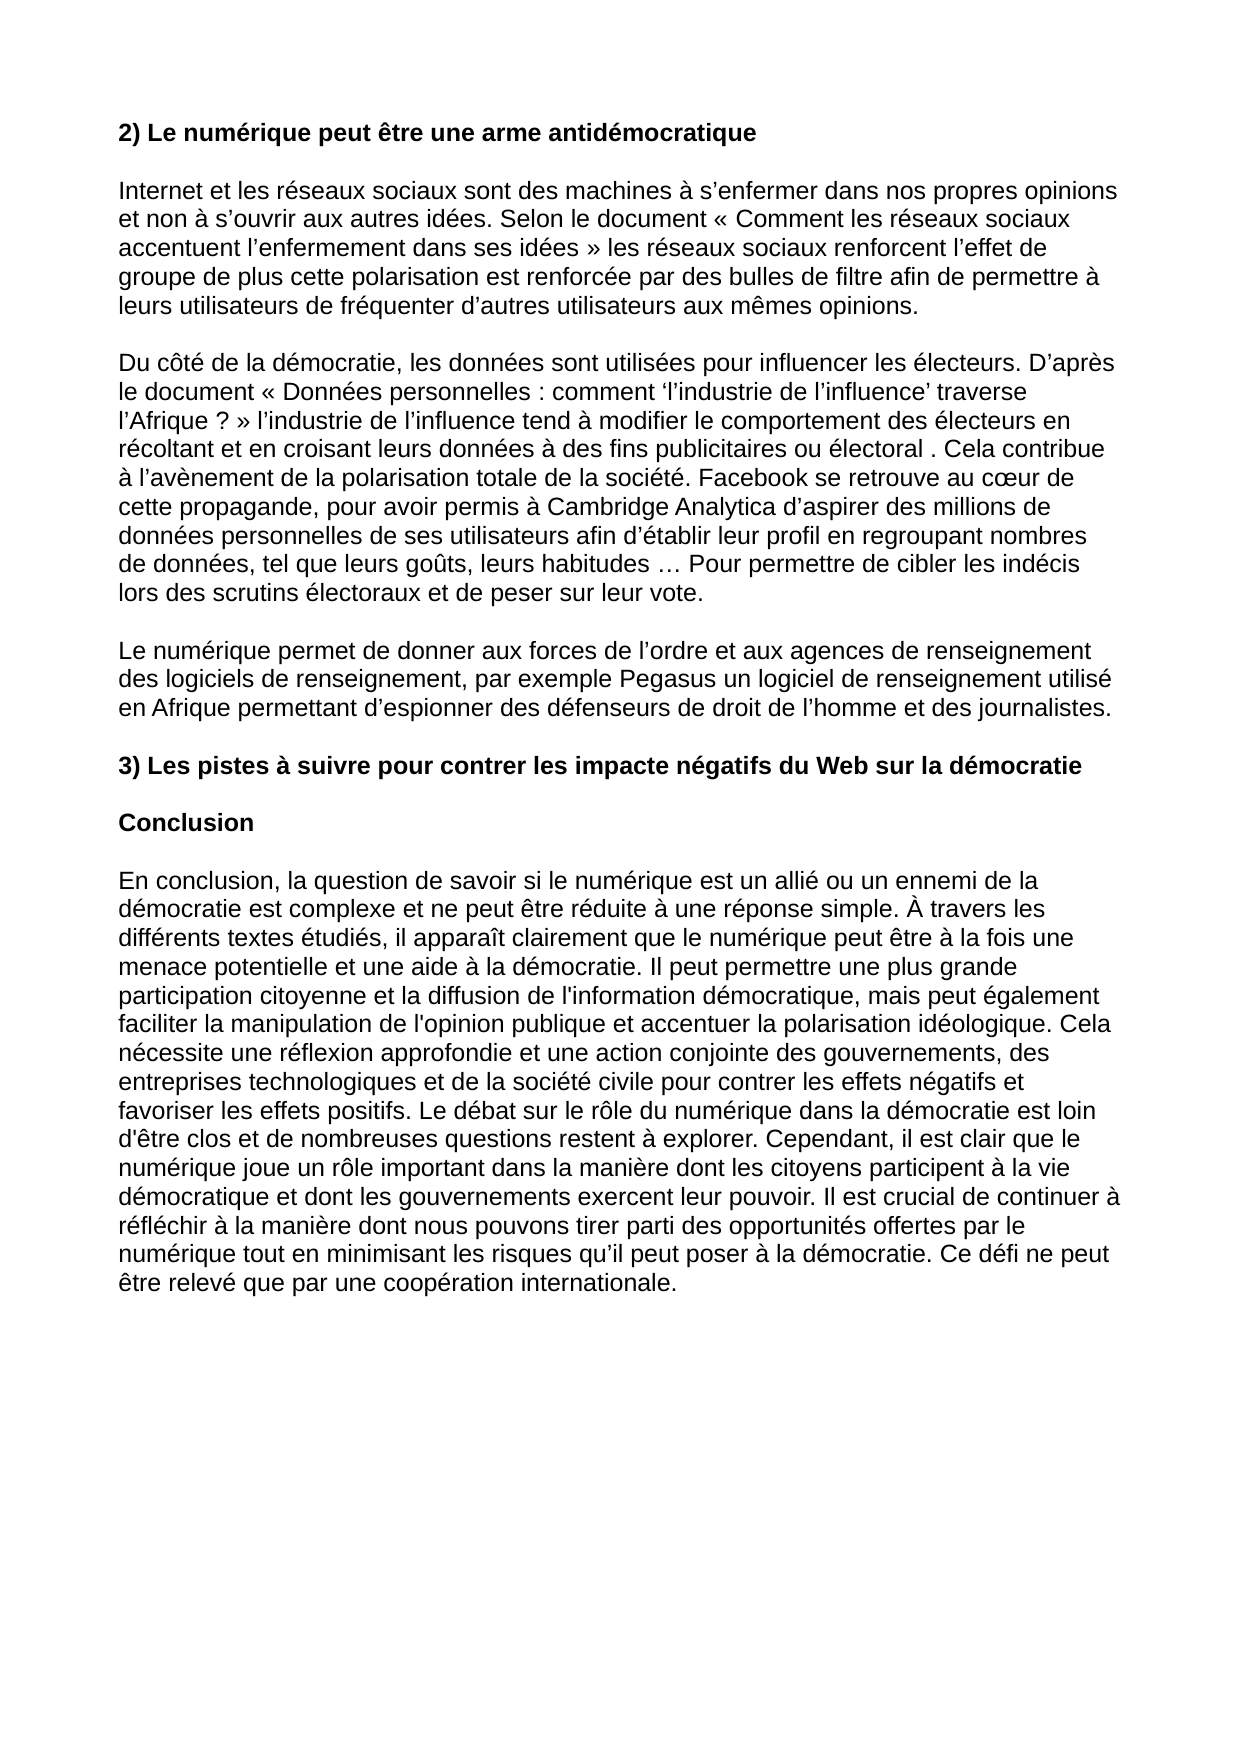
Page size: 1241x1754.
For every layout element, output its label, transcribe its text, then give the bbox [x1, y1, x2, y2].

text Le numérique permet de donner aux forces de l’ordre et aux agences de renseignement des logiciels de renseignement, par exemple Pegasus un logiciel de renseignement utilisé en Afrique permettant d’espionner des défenseurs de droit de l’homme et des journalistes. [118, 636, 1122, 722]
text 2) Le numérique peut être une arme antidémocratique [118, 118, 1122, 147]
text Internet et les réseaux sociaux sont des machines à s’enfermer dans nos propres opinions et non à s’ouvrir aux autres idées. Selon le document « Comment les réseaux sociaux accentuent l’enfermement dans ses idées » les réseaux sociaux renforcent l’effet de groupe de plus cette polarisation est renforcée par des bulles de filtre afin de permettre à leurs utilisateurs de fréquenter d’autres utilisateurs aux mêmes opinions. [118, 176, 1122, 319]
text En conclusion, la question de savoir si le numérique est un allié ou un ennemi de la démocratie est complexe et ne peut être réduite à une réponse simple. À travers les différents textes étudiés, il apparaît clairement que le numérique peut être à la fois une menace potentielle et une aide à la démocratie. Il peut permettre une plus grande participation citoyenne et la diffusion de l'information démocratique, mais peut également faciliter la manipulation de l'opinion publique et accentuer la polarisation idéologique. Cela nécessite une réflexion approfondie et une action conjointe des gouvernements, des entreprises technologiques et de la société civile pour contrer les effets négatifs et favoriser les effets positifs. Le débat sur le rôle du numérique dans la démocratie est loin d'être clos et de nombreuses questions restent à explorer. Cependant, il est clair que le numérique joue un rôle important dans la manière dont les citoyens participent à la vie démocratique et dont les gouvernements exercent leur pouvoir. Il est crucial de continuer à réfléchir à la manière dont nous pouvons tirer parti des opportunités offertes par le numérique tout en minimisant les risques qu’il peut poser à la démocratie. Ce défi ne peut être relevé que par une coopération internationale. [118, 866, 1122, 1297]
text Du côté de la démocratie, les données sont utilisées pour influencer les électeurs. D’après le document « Données personnelles : comment ‘l’industrie de l’influence’ traverse l’Afrique ? » l’industrie de l’influence tend à modifier le comportement des électeurs en récoltant et en croisant leurs données à des fins publicitaires ou électoral . Cela contribue à l’avènement de la polarisation totale de la société. Facebook se retrouve au cœur de cette propagande, pour avoir permis à Cambridge Analytica d’aspirer des millions de données personnelles de ses utilisateurs afin d’établir leur profil en regroupant nombres de données, tel que leurs goûts, leurs habitudes … Pour permettre de cibler les indécis lors des scrutins électoraux et de peser sur leur vote. [118, 348, 1122, 607]
text Conclusion [118, 808, 1122, 837]
text 3) Les pistes à suivre pour contrer les impacte négatifs du Web sur la démocratie [118, 751, 1122, 779]
